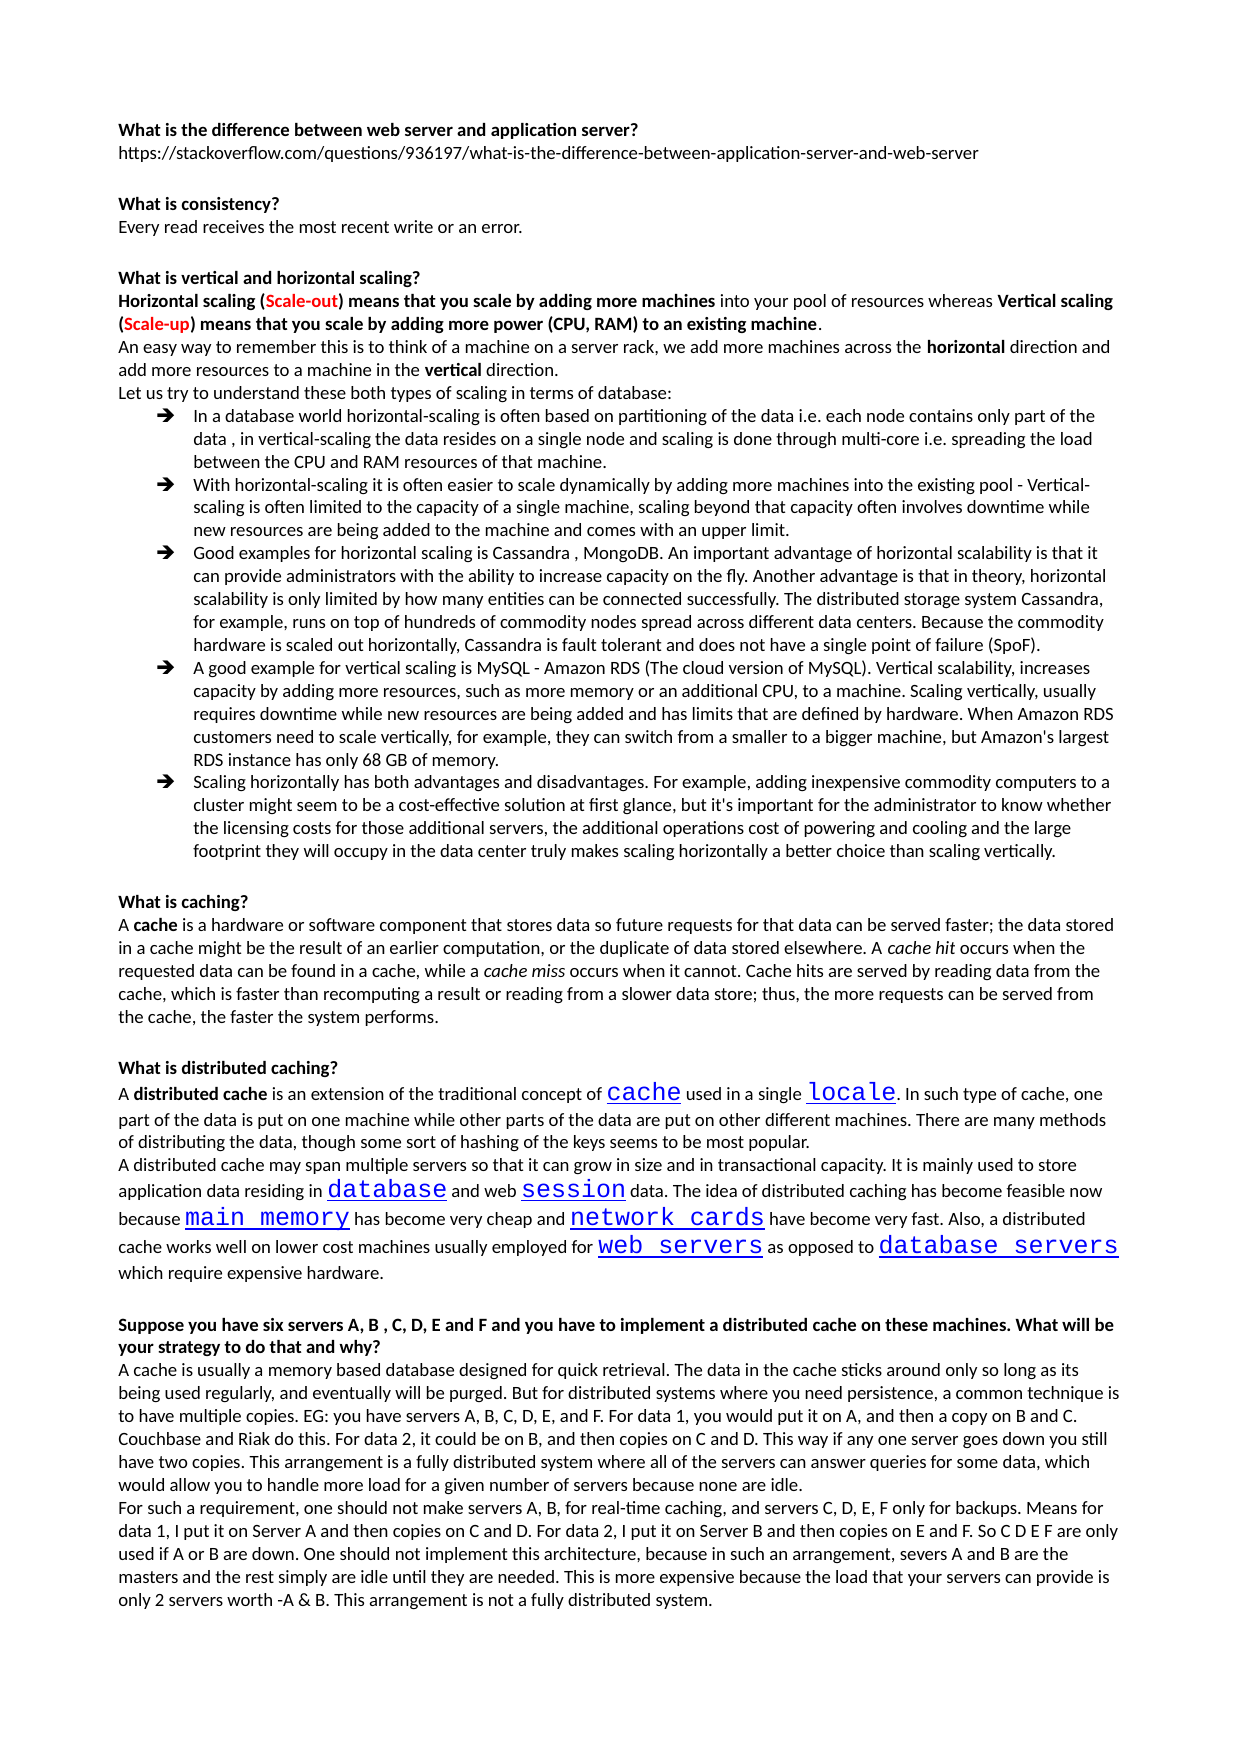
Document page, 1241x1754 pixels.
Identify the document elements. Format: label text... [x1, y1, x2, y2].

text https://stackoverflow.com/questions/936197/what-is-the-difference-between-application-server-and-web-server [118, 141, 1122, 164]
list In a database world horizontal-scaling is often based on partitioning of the data i.e. each node contains only part of the data , in vertical-scaling the data resides on a single node and scaling is done through multi-core i.e. spreading the load between the CPU and RAM resources of that machine. [156, 404, 1122, 473]
list With horizontal-scaling it is often easier to scale dynamically by adding more machines into the existing pool - Vertical-scaling is often limited to the capacity of a single machine, scaling beyond that capacity often involves downtime while new resources are being added to the machine and comes with an upper limit. [156, 473, 1122, 541]
text What is the difference between web server and application server? [118, 118, 1122, 141]
text Every read receives the most recent write or an error. [118, 215, 1122, 238]
text Let us try to understand these both types of scaling in terms of database: [118, 381, 1122, 404]
list Good examples for horizontal scaling is Cassandra , MongoDB. An important advantage of horizontal scalability is that it can provide administrators with the ability to increase capacity on the fly. Another advantage is that in theory, horizontal scalability is only limited by how many entities can be connected successfully. The distributed storage system Cassandra, for example, runs on top of hundreds of commodity nodes spread across different data centers. Because the commodity hardware is scaled out horizontally, Cassandra is fault tolerant and does not have a single point of failure (SpoF). [156, 541, 1122, 656]
text What is caching? [118, 891, 1122, 913]
text A distributed cache may span multiple servers so that it can grow in size and in transactional capacity. It is mainly used to store application data residing in database and web session data. The idea of distributed caching has become feasible now because main memory has become very cheap and network cards have become very fast. Also, a distributed cache works well on lower cost machines usually employed for web servers as opposed to database servers which require expensive hardware. [118, 1153, 1122, 1284]
text What is consistency? [118, 192, 1122, 215]
text A cache is a hardware or software component that stores data so future requests for that data can be served faster; the data stored in a cache might be the result of an earlier computation, or the duplicate of data stored elsewhere. A cache hit occurs when the requested data can be found in a cache, while a cache miss occurs when it cannot. Cache hits are served by reading data from the cache, which is faster than recomputing a result or reading from a slower data store; thus, the more requests can be served from the cache, the faster the system performs. [118, 913, 1122, 1028]
text For such a requirement, one should not make servers A, B, for real-time caching, and servers C, D, E, F only for backups. Means for data 1, I put it on Server A and then copies on C and D. For data 2, I put it on Server B and then copies on E and F. So C D E F are only used if A or B are down. One should not implement this architecture, because in such an arrangement, severs A and B are the masters and the rest simply are idle until they are needed. This is more expensive because the load that your servers can provide is only 2 servers worth -A & B. This arrangement is not a fully distributed system. [118, 1496, 1122, 1611]
text A cache is usually a memory based database designed for quick retrieval. The data in the cache sticks around only so long as its being used regularly, and eventually will be purged. But for distributed systems where you need persistence, a common technique is to have multiple copies. EG: you have servers A, B, C, D, E, and F. For data 1, you would put it on A, and then a copy on B and C. Couchbase and Riak do this. For data 2, it could be on B, and then copies on C and D. This way if any one server goes down you still have two copies. This arrangement is a fully distributed system where all of the servers can answer queries for some data, which would allow you to handle more load for a given number of servers because none are idle. [118, 1358, 1122, 1496]
list A good example for vertical scaling is MySQL - Amazon RDS (The cloud version of MySQL). Vertical scalability, increases capacity by adding more resources, such as more memory or an additional CPU, to a machine. Scaling vertically, usually requires downtime while new resources are being added and has limits that are defined by hardware. When Amazon RDS customers need to scale vertically, for example, they can switch from a smaller to a bigger machine, but Amazon's largest RDS instance has only 68 GB of memory. [156, 656, 1122, 771]
text An easy way to remember this is to think of a machine on a server rack, we add more machines across the horizontal direction and add more resources to a machine in the vertical direction. [118, 335, 1122, 381]
list Scaling horizontally has both advantages and disadvantages. For example, adding inexpensive commodity computers to a cluster might seem to be a cost-effective solution at first glance, but it's important for the administrator to know whether the licensing costs for those additional servers, the additional operations cost of powering and cooling and the large footprint they will occupy in the data center truly makes scaling horizontally a better choice than scaling vertically. [156, 771, 1122, 862]
text Horizontal scaling (Scale-out) means that you scale by adding more machines into your pool of resources whereas Vertical scaling (Scale-up) means that you scale by adding more power (CPU, RAM) to an existing machine. [118, 289, 1122, 335]
text A distributed cache is an extension of the traditional concept of cache used in a single locale. In such type of cache, one part of the data is put on one machine while other parts of the data are put on other different machines. There are many methods of distributing the data, though some sort of hashing of the keys seems to be most popular. [118, 1079, 1122, 1153]
text What is vertical and horizontal scaling? [118, 266, 1122, 289]
text Suppose you have six servers A, B , C, D, E and F and you have to implement a distributed cache on these machines. What will be your strategy to do that and why? [118, 1313, 1122, 1358]
text What is distributed caching? [118, 1056, 1122, 1079]
